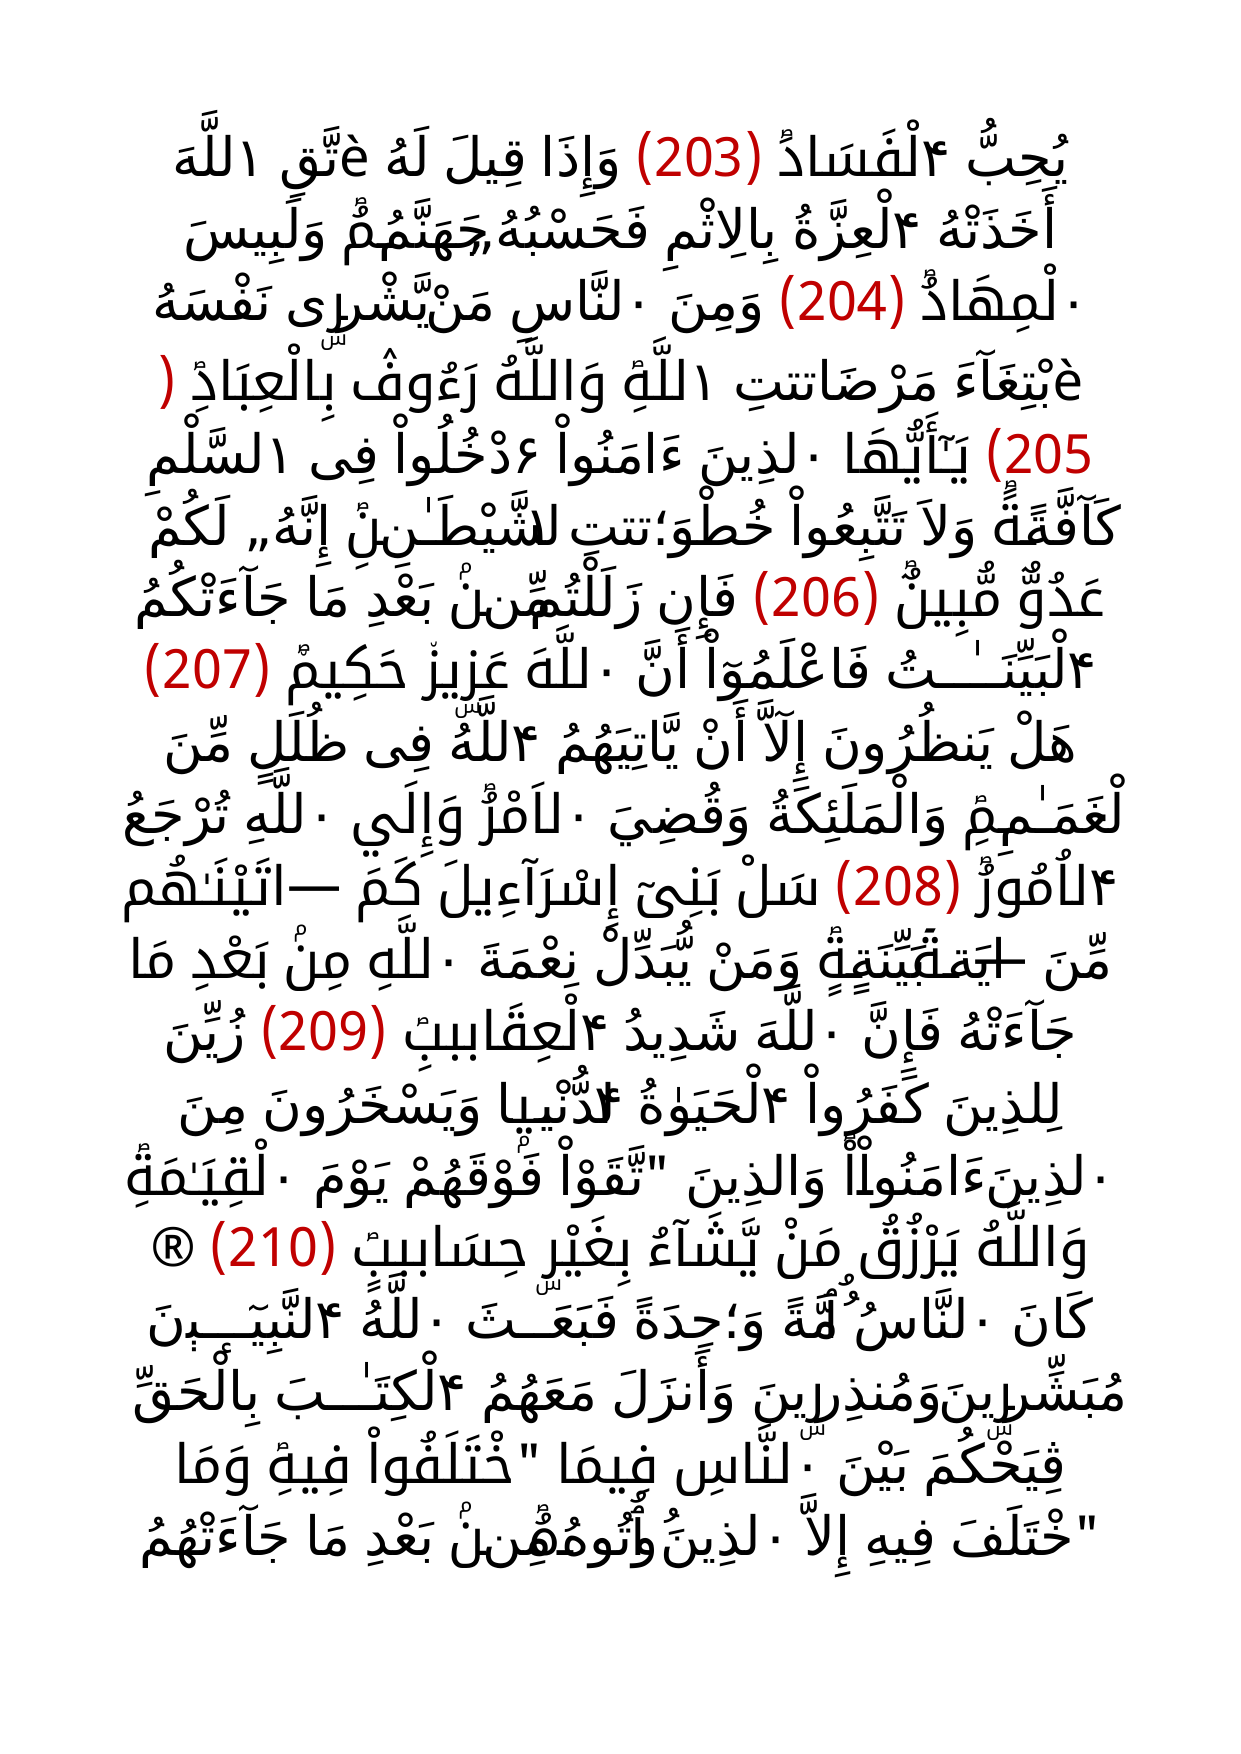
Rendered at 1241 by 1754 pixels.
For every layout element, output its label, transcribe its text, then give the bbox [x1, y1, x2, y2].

text ۰لنَّاسَ ۰ڤسِّحْرَ وَمَآ ٱُنزۣلَ عَلَي ۰لْمَلَكَيْنِ بِبَابِـلَ هَارُوتتتَ وَمَارُوتتتَؐ وَمَا يُعَلِّمَـٰنِ مِنَ اَحَدٖ حَتَّيٰ يَقُولآَ إِنَّمَا نَحْنُ فِتْنَةٌ فَلاَ تَكْفُرْؐ فَيَتَعَلَّمُونَ مِنْهُمَا مَا يُفَرّۣقُونَ بِهِ” بَيْنَ ۰لْمَرْءِ وَزَوْجِهِؐ/ وَمَا هُم بِضَآرّۣينَ بِهِ” مِنَ اَحَدٖ اِلاَّ بِإِذْنِ ۱للَّهِؐ وَيَتَعَلَّمُونَ مَا يَضُرُّهُمْ وَلاَ يَنفَعُهُمْؐ وَلَقَدْ عَلِمُواْ لَمَـنِ ۳شْتَرۭيٰهُ مَا لَهُ„ فِى ۱لاَخِرَةِ مِنْ خَچَقٍؐ وَلَبِيسَ مَا شَرَوْاْ بِهِ“ أَنفُسَهُمْ لَوْ كَانُواْ يَعْلَمُونَؐ (101) وَلَوَ اَنَّهُمُ; ءَامَنُواْ وَاتَّقَوْاْ لَمَثُوبَةٌ مِّنْ عِندِ ۱للَّهِ خَيْرٌ لَّوْ كَانُواْ يَعْلَمُونَؐ (102) يَـٰٓأَيُّهَا ۰لذِينَ ءَامَنُواْ لاَ تَقُولُواْ رَ؛عِنَا وَقُولُواْ ۶نظُرْنَا وَاسْمَعُواْؐ وَلِلْكۭـٰفِرۣينَ عَذَاب٘ اَلِيمٌؐ (103) مَّا يَوَدُّ ۴لذِينَ كَفَرُواْ مِنَ اَهْلِ ۱لْكِتَــٰــبِ وَلاَ ۰لْمُشْرۣكِينَ أَنْ يُّنَزَّلَ عَلَيْكُم مِّنْ خَيْرٍ مِّن رَّبِّكُمْؐ وَاللَّهُ يَخْتَصُّ بِرَحْمَتِهِ” مَنْ يَّشَآءُؐ وَاللَّهُ ذُو ۴لْفَضْلِ ۱لْعَظِيمِؐ (104) ¥ مَا نَنسَخْ مِنَ —ايَةٖ اَوْ نُنسِهَا نَاتتتِ بِخَـيْرٍ مِّنْهَآ أَوْ مِثْلِهَآؐ أَلَمْ تَعْلَمَ اَنَّ ۰للَّهَ عَلَيٰ كُلِّ شَيْءٍ قَدِير٘ؐ (105) اَلَمْ تَعْلَمَ اَنَّ ۰للَّهَ لَهُ„ مُلْكُ ۴لسَّمَـٰوَ؛تتتِ وَالاَرْضِ وَمَا لَكُم مِّن دُونِ ۱للَّهِ مِنْ وَّلِيٍّ وَلاَ نَصِيرٖؐ (106) اَمْ تُرۣيدُونَ أَن تَسْـَٔلُواْ رَسُولَكُمْ كَمَاسُئِلَ مُوسۭيٰ مِن قَبْلُؐ وَمَنْ يَّتَبَدَّلِ ۱لْكُفْرَ بِالِايمَـٰنِ فَقَد ضَّلَّ سَوَآءَ ۰لسَّبِيلِؐ (107) وَدَّ كَثِيرٌ مِّنَ اَهْلِ ۱لْكِتَــٰــبِ لَوْ يَرُدُّونَكُم مِّنۢ بَعْدِ إِيمَــٰنِكُمْ كُفَّاراٗؐ حَسَداً مِّنْ عِندِ أَنفُسِهِم مِّنۢ بَعْدِ مَا تَبَيَّنَ لَهُمُ ۴لْحَقُّؐ فَاعْفُواْ وَاصْفَحُواْ حَتَّيٰ يَاتِيَ ۰للَّهُ بِأَمْرۣهِؐ“ إِنَّ ۰للَّهَ عَلَيٰ كُلِّ شَيْءٍ قَدِيرٌؐ (108) وَأَقِيمُواْ ۴لصَّلَوٰةَ وَءَاتُواْ ۴لزَّكَوٰةَؐ وَمَا تُقَدِّمُواْ لَأِنفُسِكُم مِّنْ خَيْرٍ تَجِدُوهُ عِندَ ۰للَّهِؐ إِنَّ ۰للَّهَ بِمَا تَعْمَلُونَ بَصِيرٌؐ (109) وَقَالُواْ لَنْ يَّدْخُلَ ۰لْجَنَّةَ إِلاَّ مَن كَانَ هُوداٗ اَوْ نَصَـٰرۭيٰؐ تِلْكَ أَمَانِيُّهُمْؐ قُلْ هَاتُواْ بُرْهَــٰنَكُمُ; إِن كُنتُمْ صَـٰدِقِينَؐ (110) بَلۭيٰ مَنَ اَسْلَمَ وَجْهَهُ„ لِلهِ وَهُوَ مُحْسِنٌ فَلَهُ; أَجْرُهُ„ عِندَ رَبِّهِ” وَلاَ خَوْف٘ عَلَيْهِمْ وَلاَ هُمْ يَحْزَنُونَؐ (111) وَقَالَــتِ ۱لْيَهُودُ لَيْسَــتِ ۱لنَّصَـٰرۭيٰ عَلَيٰ شَيْءٍ وَقَالَــتِ ۱لنَّصَـٰرۭيٰ لَيْسَــتِ ۱لْيَهُودُ عَلَيٰ شَيْءٍ وَهُمْ يَتْلُونَ ۰لْكِتَــٰــبَؐ كَذَ؛لِكَ قَالَ ۰لذِينَ لاَ يَعْلَمُونَ مِثْلَ قَوْلِهِمْؐ فَاللَّهُ يَحْكُمُ بَيْنَهُمْ يَوْمَ ۰لْقِيَــٰمَةِ فِيمَا كَانُواْ فِيهِ يَخْتَلِفُونَؐ (112) ® وَمَنَ اَظْلَمُ مِمَّن مَّنَعَ مَسَـٰجِدَ ۰للَّهِ أَنْ يُّذْكَرَ فِيهَا "سْمُهُ„ وَسَعۭيٰ فِى خَرَابِهَآؐ ٱُوْلَئِكَ مَا كَانَ لَهُمُ; أَنْ يَّدْخُلُوهَآ إِلاَّ خَآئِـفِينَؐ لَهُمْ فِى ۱لدُّنْيۭا خِزْيٌؐ وَلَهُمْ فِى ۱لاَخِرَةِ عَذَاب٘ عَظِيمٌؐ (113) وَلِلهِ ۱لْمَشْرۣقُ وَالْمَغْرۣبُؐ فَأَيْنَمَا تُوَلُّواْ فَثَمَّ وَجْهُ ۴للَّهِؐ إِنَّ ۰للَّهَ وَ؛سِع٘ عَلِيمٌؐ (114) وَقَالُواْ ۵تَّخَذَ ۰للَّهُ وَلَداًؐ سُبْحَــٰنَهُؐ„ بَل لَّهُ„ مَا فِى ۱لسَّمَــٰوَ؛تتتِ وَالاَرْضِؐ كُلٌّ لَّهُ„ قَــٰنِتُونَؐ (115) بَدِيعُ ۴لسَّمَــٰوَ؛تتتِ وَالاَرْضِؐ وَإِذَا قَضۭيٰٓ أَمْراً فَإِنَّمَا يَقُولُ لَهُ„ كُنؐ فَيَكُونُؐ (116) وَقَالَ ۰لذِينَ لاَ يَعْلَمُونَ لَوْلاَ يُكَلِّمُنَا ۰للَّهُ أَوْ تَاتِينَآ ءَايَةٌؐ كَذَ؛لِكَ قَالَ ۰لذِينَ مِن قَبْلِهِم مِّثْلَ قَوْلِهِمْؐ تَشَــٰبَهَــتْ قُلُوبُهُمْؐ قَدْ بَـيَّنَّا ۰لاَيَــٰــتِ لِقَوْمٍ يُوقِنُونَؐ (117) إِنَّآ أَرْسَلْنَـٰكَ بِالْحَقِّ بَشِيراً وَنَذِيراًؐ وَلاَ تَسْـَٔلْ عَنَ اَصْحَــٰــبِ ۱لْجَحِيمِؐ (118) وَلَن تَرْضۭيٰ عَنكَ ۰لْيَهُودُ وَلاَ ۰لنَّصَـٰرۭيٰ حَتَّيٰ تَتَّبِعَ مِلَّتَهُمْؐ قُلِ اِنَّ هُدَي ۰للَّهِ هُوَ ۰لْهُدۭيٰؐ وَلَـئِنِ 'تَّبَعْتَ أَهْوَآءَهُم بَعْدَ ۰ﻟ﮲ جَآءَكَ مِنَ ۰لْعِلْمِ مَا لَكَ مِنَ ۰للَّهِ مِنْ وَّلِيٍّ وَلاَ نَصِيرٖؐ (119) ۱لذِينَ ءَاتَيْنَـٰهُمُ ۴لْكِتَــٰــبَ يَتْلُونَهُ„ حَقَّ تِچَوَتِهِ“ ٱُوْلَئِكَ يُومِنُونَ بِهِؐ” وَمَنْ يَّكْفُرْ بِهِ” فَٱُوْلَئِژَ هُمُ ۴لْخَــٰسِرُونَؐ (120) يَـٰبَنِىٓ إِسْرَآءِيلَ ۸ذْكُرُواْ نِعْمَتِيَ ۰لتِىٓ أَنْعَمْــتُ عَلَيْكُمْ وَأَنِّى فَضَّلْتُكُمْ عَلَي ۰لْعَـٰلَمِينَؐ (121) وَاتَّقُواْ يَوْماً لاَّ تَجْزۣى نَفْس٘ عَن نَّفْسٍ شَيْــٔاً وَلاَ يُقْبَلُ مِنْهَا عَدْلٌ وَلاَ تَنفَعُهَا شَفَــٰعَةٌ وَلاَ هُمْ يُنصَرُونَؐ (122) © وَإِذِ 'بْتَلۭيٰٓ إِبْرَ؛هِـيمَ رَبُّهُ„ بِكَلِمَــٰــتٍ فَأَتَمَّهُنَّؐ قَالَ إِنِّى جَاعِلُكَ لِلنَّاسِ إِمَاماًؐ قَالَ وَمِن ذُرّۣيَّتِىؐ قَالَ لاَ يَنَالُ عَهْدِيَ ۰لظَّــٰلِمِينَؐ (123) وَإِذْ جَعَلْنَا ۰لْبَيْــتَ مَثَابَةً لِّلنَّاسِ وَأَمْناً وَاتَّخَذُواْ مِن مَّقَامِ إِبْرَ؛هِيمَ مُصَلّيًؐ وَعَهِدْنَآ إِلَيٰٓ إِبْرَ؛هِيمَ وَإِسْمَـٰعِيلَ أَن طَهِّرَا بَيْتِيَ لِلطَّآئِفِينَ وَالْعَـٰكِفِينَ وَالرُّكَّعِ ۱لسُّجُودِؐ (124) وَإِذْ قَالَ إِبْرَ؛هِيمُ رَبببِّ 'جْعَلْ هَـٰذَا بَلَداٗ —امِناً وَارْزُقَ اَهْلَهُ„ مِنَ ۰لثَّمَرَ؛تِ مَنَ —امَنَ مِنْهُم بِاللَّهِ وَالْيَوْمِ ۱لاَخِرۣؐ قَالَ وَمَن كَفَرَ فَٱُمَتِّعُهُ„ قَلِيلًا ثُمَّ أَضْطَرُّهُ; إِلَيٰ عَذَابببِ ۱لنّۭارۣؐ وَبِيسَ ۰لْمَصِيرُؐ (125) وَإِذْ يَرْفَـعُ إِبْرَ؛هِيمُ ۴لْقَوَاعِدَ مِنَ ۰لْبَيْــتِ وَإِسْمَــٰعِيلُؐ رَبَّنَا تَقَبَّلْ مِنَّآ إِنَّكَ أَنــتَ ۰لسَّمِيعُ ۴لْعَلِيمُؐ (126) رَبَّنَا وَاجْعَلْنَا مُسْلِمَيْنِ لَكَ وَمِن ذُرّۣيَّتِنَآ ٱُمَّةً مُّسْلِمَةً لَّكَؐ وَأَرۣنَا مَنَاسِكَنَاؐ وَتُــبْ عَلَيْنَآؐ إِنَّكَ أَنــتَ ۰لتَّوَّابببُ ۴لرَّحِيمُؐ (127) رَبَّـنَاوَابْعَــثْ فِيهِمْ رَسُولًا مِّنْهُمْ يَتْلُواْ عَلَيْهِمُ; ءَايَـٰتِكَ وَيُعَلِّمُهُمُ ۴لْكِتَــٰــبَ وَالْحِكْمَةَ وَيُزَكِّيهِمُؐ; إِنَّكَ أَنتَ ۰لْعَزۣيزُ ۴لْحَكِيمُؐ (128) وَمَنْ يَّرْغَــبُ عَن مِّلَّةِ إِبْرَ؛هِيمَ إِلاَّ مَن سَفِهَ نَفْسَهُؐ„ وَلَقَدِ 'صْطَفَيْنَـٰهُ فِى ۱لدُّنْيۭاؐ وَإِنَّهُ„ فِى ۱لاَخِرَةِ لَمِنَ ۰ڤصَّـٰڤِحِينَؐ (129) إِذْ قَالَ لَهُ„ رَبُّهُ; أَسْلِمْؐ قَالَ أَسْلَمْــتُ لِرَبِّ ۱لْعَـٰلَمِينَؐ (130) وَأَوْصۭيٰ بِهَآ إِبْرَ؛هِيمُ بَنِيهِؐ وَيَعْقُوبُ يَـٰبَنِيَّ إِنَّ ۰للَّهَ "صْطَفۭيٰ لَكُمُ ۴لدِّينَ فَلاَ تَمُوتُنَّ إِلاَّ وَأَنتُم مُّسْلِمُونَؐ (131) ® أَمْ كُنتُمْ شُهَدَآءَ اۭذْ حَضَرَ يَعْقُوبببَ ۰لْمَوْتتتُ إِذْ قَالَ لِبَنِيهِ مَا تَعْبُدُونَ مِنۢ بَعْدِىؐ قَالُواْ نَعْبُدُإِچَهَكَ وَإِچَهَ ءَابَآئِكَ إِبْرَ؛هِيمَ وَإِسْمَـٰعِيلَ وَإِسْحَـٰقَ إِچَهاً وَ؛حِداً وَنَحْنُ لَهُ„ مُسْلِمُونَؐ (132) تِلْكَ ٱُمَّةٌ قَدْ خَلَــتْؐ لَهَا مَا كَسَبَــتْؐ وَلَكُم مَّا كَسَبْتُمْؐ وَلاَ تُسْـَٔلُونَ عَمَّا كَانُواْ يَعْمَلُونَؐ (133) وَقَالُواْ كُونُواْ هُوداٗ اَوْ نَصَـٰرۭيٰ تَهْتَدُواْؐ قُلْ بَلْ مِلَّةَ إِبْرَ؛هِيمَ حَنِيفاًؐ وَمَا كَانَ مِنَ ۰لْمُشْرۣكِينَؐ (134) قُولُوٓاْ ءَامَنَّا بِاللَّهِ وَمَآ ٱُنزۣلَ إِلَيْنَاوَمَآ ٱُنزۣلَ إِلَيٰٓ إِبْرَ؛هِيمَ وَإِسْمَـٰعِيلَ وَإِسْحَـٰقَ وَيَعْقُوبَ وَالاَسْبَاطِ وَمَآٱُوتِيَ مُوسۭيٰ وَعِيسۭيٰ وَمَآ ٱُوتِيَ ۰لنَّبِيٓــُٔونَ مِن رَّبِّهِمْ لاَ نُفَرّۣقُ بَيْنَ أَحَدٍ مِّنْهُمْ وَنَحْنُ لَهُ„ مُسْلِمُونَؐ (135) فَإِنَ —امَنُواْ بِمِثْلِ مَآ ءَامَنتُم بِهِ” فَقَدِ 'هْتَدَواْؐ وَّإِن تَوَلَّوْاْ فَإِنَّمَا هُمْ فِى شِقَاقٍؐ فَسَيَكْفِيكَهُمُ ۴للَّهُؐ وَهُوَ ۰لسَّمِيعُ ۴لْعَلِيمُؐ (136) صِبْغَةَ ۰للَّهِؐ وَمَنَ اَحْسَنُ مِنَ ۰للَّهِ صِبْغَةًؐ وَنَحْنُ لَهُ„ عَـٰبِدُونَؐ (137) قُلَ اَتُحَآجُّونَنَا فِى ۱للَّهِ وَهُوَ رَبُّنَا وَرَبُّكُمْ وَلَنَآ أَعْمَــٰلُنَا وَلَكُمُ; أَعْمَــٰلُكُمْؐ وَنَحْنُ لَهُ„ مُخْلِصُونَؐ (138) أَمْ يَقُولُونَ إِنَّ إِبْرَ؛هِيمَ وَإِسْمَـٰعِيلَ وَإِسْحَـٰقَ وَيَعْقُوبببَ وَالاَسْبَاطَ كَانُواْ هُوداٗ اَوْ نَصَـٰرۭيٰؐ قُلَ —آنتُمُ; أَعْلَمُ أَمِ ۱للَّهُؐ وَمَنَ اَظْلَمُ مِمَّن كَتَمَ شَهَـٰدَةٗ عِندَهُ„ مِنَ ۰للَّهِؐ وَمَا ۰للَّهُ بِغَـٰفِلٖ عَمَّا تَعْمَلُونَؐ (139) تِلْكَ ٱُمَّةٌ قَدْ خَلَــتْؐ لَهَا مَا كَسَبَــتْؐ وَلَكُم مَّا كَسَبْتُمْؐ وَلاَ تُسْـَٔلُونَ عَمَّا كَانُواْ يَعْمَلُونَؐ (140) ¤ سَيَقُولُ ۴لسُّفَهَآءُ مِنَ ۰لنَّاسِ مَا وَلّۭيٰهُمْ عَن قِـبْلَتِهِمُ ۴لتِى كَانُواْ عَلَيْهَاؐ قُل لِّلهِ ۱لْمَشْرۣقُ وَالْمَغْرۣبببُؐ يَهْدِى مَنْ يَّشَآءُ ﹹلَيٰ صِرَ؛طٍ مُّسْتَقِيمٍؐ (141) وَكَذَ؛لِژَ جَعَلْنَــٰكُمُ; ٱُمَّةً وَسَطاًؐ لِّتَكُونُواْ شُهَدَآءَ عَلَي ۰لنَّاسِ وَيَكُونَ ۰لرَّسُولُ عَلَيْكُمْ شَهِيداًؐ وَمَا جَعَلْنَا ۰لْقِبْلَةَ ۰لتِى كُنــتَ عَلَيْهَآ إِلاَّ لِنَعْلَمَ مَنْ يَّتَّبِعُ ۴لرَّسُولَ مِمَّنْ يَّنقَلِــبُ عَلَيٰ عَقِبَيْهِؐ وَإِن كَانَــتْ لَكَبِيرَةٗ اِلاَّ عَلَي ۰لذِينَ هَدَي ۰للَّهُؐ وَمَا كَانَ ۰للَّهُ لِيُضِيعَ إِيمَــٰنَكُمُؐ; إِنَّ ۰للَّهَ بِالنَّاسِ لَرَءُوفٌ رَّحِيمٌؐ (142) قَدْ نَرۭيٰ تَقَلُّـــبَ وَجْهِكَ فِى ۱لسَّمَآءِ فَلَنُوَلِّيَنَّكَ قِبْلَةً تَرْضۭيٰهَاؐ فَوَلِّ وَجْهَژَ شَطْرَ ۰لْمَسْجِدِ ۱لْحَرَامِؐ وَحَيْــثُ مَا كُنتُمْ فَوَلُّواْ وُجُوهَكُمْ شَطْرَهُؐ„ وَإِنَّ ۰لذِينَ ٱُوتُواْ ۴لْكِتَــٰــبَ لَيَعْلَمُونَ أَنَّهُ ۴لْحَقُّ مِن رَّبِّهِمْؐ وَمَا ۰للَّهُ بِغَـٰفِلٖ عَمَّا يَعْمَلُونَؐ (143) وَلَـئِنَ اَتَيْــتَ ۰لذِينَ ٱُوتُواْ ۴لْكِتَـــٰــبَ بِكُلِّ ءَايَةٍ مَّا تَبِعُواْ قِبْلَتَكَؐ وَمَآ أَنــتَ بِتَابِعٍ قِبْلَتَهُمْؐ وَمَا بَعْضُهُم بِتَابِعٍ قِبْلَةَ بَعْضٍؐ وَلَـئِنِ 'تَّبَعْتَ أَهْوَآءَهُم مِّنۢ بَعْدِ مَا جَآءَكَ مِنَ ۰لْعِلْمِ إِنَّژَ إِذاً لَّمِنَ ۰لظَّـٰلِمِينَؐ (144) ۰لذِينَ ءَاتَيْنَـٰهُمُ ۴لْكِتَـٰــبَ يَعْرۣفُونَهُ„ كَمَا يَعْرۣفُونَ أَبْنَآءَهُمْؐ وَإِنَّ فَرۣيقاً مِّنْهُمْ لَيَكْتُمُونَ ۰لْحَقَّ وَهُمْ يَعْلَمُونَؐ (145) ۰لْحَقُّ مِن رَّبِّكَؐ فَلاَ تَكُونَنَّ مِنَ ۰لْمُمْتَرۣينَؐ (146) ® وَلِكُلٍّ وۣجْهَة٘ هُوَ مُوَلِّيهَا فَاسْتَبِقُواْ ۴لْخَيْرَ؛تِؐ أَيْنَ مَا تَكُونُواْ يَاتتتِ بِكُمُ ۴للَّهُ جَمِيعاٗؐ اِنَّ ۰للَّهَ عَلَيٰ كُلِّ شَيْءٍ قَدِيرٌؐ (147) وَمِنْ حَيْــثُ خَرَجْــتَ فَوَلِّ وَجْهَكَ شَطْرَ ۰لْمَسْجِدِ ۱لْحَرَامِؐ وَإِنَّهُ„ لَلْحَقُّ مِن رَّبِّكَؐ وَمَا ۰للَّهُ بِغَــٰفِلٖ عَمَّا تَعْمَلُونَؐ (148) وَمِنْ حَيْــثُ خَرَجْتَ فَوَلِّ وَجْهَكَ شَطْرَ ۰لْمَسْجِدِ ۱لْحَرَامِؐ وَحَيْــثُ مَا كُنتُمْ فَوَلُّواْ وُجُوهَكُمْ شَطْرَهُ„ لِيَ۬لاَّ يَكُونَ لِلنَّاسِ عَلَيْكُمْ حُجَّة٘ اِلاَّ ۰لذِينَ ظَلَمُواْ مِنْهُمْ فَلاَ تَخْشَوْهُمْ وَاخْشَوْنِىؐ وَلُءِتِمَّ نِعْمَتِى عَلَيْكُمْ وَلَعَلَّكُمْ تَهْتَدُونَؐ (149) كَمَآ أَرْسَلْنَا فِيكُمْ رَسُولًا مِّنكُمْ يَتْلُواْ عَلَيْكُمُ; ءَايَـٰتِنَا وَيُزَكِّيكُمْ وَيُعَلِّمُكُمُ ۴لْكِتَــٰــبَ وَالْحِكْمَةَ وَيُعَلِّمُكُم مَّا لَمْ تَكُونُواْ تَعْلَمُونَ (150) فَاذْكُرُونِىٓ أَذْكُرْكُمْ وَاشْكُرُواْ لِى وَلاَ تَكْفُرُونِؐ (151) يَـٰٓأَيُّهَا ۰لذِينَ ءَامَنُواْ èسْتَعِينُواْ بِالصَّبْرۣ وَالصَّلَوٰةِؐ إِنَّ ۰للَّهَ مَعَ ۰لصَّـٰبِـرۣينَؐ (152) وَلاَ تَقُولُواْ لِمَنْ يُّقْتَلُ فِى سَبِيلِ ۱للَّهِ أَمْوَ؛تٛؐ بَـلَ اَحْيَآءٌؐ وَچَكِن لاَّ تَشْعُرُونَؐ (153) وَلَنَبْلُوَنَّكُم بِشَىْءٍ مِّنَ ۰لْخَوْفِ وَالْجُوعِ وَنَقْصٍ مِّنَ ۰لاَمْوَ؛لِ وَالاَنفُسِ وَالثَّمَرَ؛تتتِؐ وَبَشِّرۣ ۱لصَّـٰبِرۣينَ (154) ۰لذِينَ إِذَآ أَصَـٰبَتْهُم مُّصِيبَةٌ قَالُوٓاْ إِنَّا لِلهِ وَإِنَّآ إِلَيْهِ رَ؛جِعُونَؐ (155) ٱُوْلَئِكَ عَلَيْهِمْ صَلَوَ؛تٌ مِّن رَّبِّهِمْ وَرَحْمَةٌؐ وَٱُوْلَئِكَ هُمُ ۴لْمُهْتَدُونَؐ (156) © إِنَّ ۰لصَّفَا وَالْمَرْوَةَ مِن شَعَــٰٓئِـرۣ ۱للَّهِؐ فَمَنْ حَجَّ ۰لْبَيْــتَ أَوۣ 'عْتَمَرَ فَلاَ جُنَاحَ عَلَيْهِ أَنْ يَّطَّوَّفَ بِهِمَاؐ وَمَن تَطَوَّعَ خَيْراً فَإِنَّ ۰للَّهَ شَاكِر٘ عَلِيم٘ؐ (157) اِنَّ ۰لذِينَ يَكْتُمُونَ مَآ أَنزَلْنَا مِنَ ۰لْبَيِّنَـٰــتِ وَالْهُدۭيٰ مِنۢ بَعْدِ مَا بَيَّنَّــٰهُ لِلنَّاسِ فِى ۱لْكِتَــٰــبِ ٱُوْلَئِژَ يَلْعَنُهُمُ ۴للَّهُ وَيَلْعَنُهُمُ ۴لچَّعِنُونَ (158) إِلاَّ ۰لذِينَ تَابُواْ وَأَصْلَحُواْ وَبَيَّنُواْ فَٱُوْلَئِكَ أَتُوبببُ عَلَيْهِمْ وَأَنَا ۰لتَّوَّابببُ ۴لرَّحِيمُؐ (159) إِنَّ ۰لذِينَ كَفَرُواْ وَمَاتُواْ وَهُمْ كُفَّار٘ ۷وْلَئِكَ عَلَيْهِمْ لَعْنَةُ ۴للَّهِ وَالْمَلَئِكَةِ وَالنَّاسِ أَجْمَعِينَ (160) خَـٰلِدِينَ فِيهَاؐ لاَ يُخَفَّفُ عَنْهُمُ ۴لْعَذَابببُ وَلاَ هُمْ يُنظَرُونَؐ (161) وَإِچَهُكُمُ; إِچَهٌ وَ؛حِدٌؐ لٓاَّ إِچَهَ إِلاَّ هُوَؐ ۰لرَّحْمَـٰنُ ۴لرَّحِيمُؐ (162) إِنَّ فِى خَلْقِ ۱لسَّمَـٰوَ؛تتتِ وَالاَرْضِ وَاخْتِچَــفِ ۱ليْلِ وَالنَّهۭارۣ وَالْفُلْكِ ۱لتِى تَجْرۣى فِى ۱ڤْبَحْرۣ بِمَا يَنفَعُ ۴لنَّاسَ وَمَآ أَنزَلَ ۰للَّهُ مِنَ ۰لسَّمَآءِ مِن مَّآءٍ فَأَحْيۭا بِهِ ۱لاَرْضَ بَعْدَ مَوْتِهَا وَبَــثَّ فِيهَا مِن كُلِّ دَآبَّةٍ وَتَصْرۣيفِ ۱لرّۣيَـٰحِ وَالسَّحَابببِ ۱لْمُسَخَّرۣ بَيْنَ ۰لسَّمَآءِ وَالاَرْضِ ﺀَلاَيَـٰــتٍ لِّقَوْمٍ يَعْقِلُونَؐ (163) وَمِنَ ۰لنَّاسِ مَنْ يَّتَّخِذُ مِن دُونِ ۱للَّهِ أَندَاداً يُحِبُّونَهُمْ كَحُبِّ ۱للَّهِؐ وَالذِينَ ءَامَنُوٓاْ أَشَدُّ حُبّاً لِّلهِؐ وَلَوْ تَرَي ۰لذِينَ ظَلَمُوٓاْ إِذْ يَرَوْنَ ۰لْعَذَابببَ أَنَّ ۰لْقُوَّةَ لِلهِ جَمِيعاً وَأَنَّ ۰للَّهَ شَدِيدُ ۴لْعَذَابببِؐ (164) ® إِذْ تَبَرَّأَ ۰لذِينَ ۸تُّبِعُواْ مِنَ ۰لذِينَ "تَّبَعُواْ وَرَأَوُاْ ۴لْعَذَابببَ وَتَقَطَّعَــتْ بِهِمُ ۴لاَسْبَــٰــبُؐ (165) وَقَالَ ۰لذِينَ "تَّبَعُواْ لَوَ اَنَّ لَنَا كَرَّةً فَنَتَبَرَّأَ مِنْهُمْ كَمَا تَبَرَّءُواْ مِنَّاؐ كَذَ؛لِكَ يُرۣيهِمُ ۴للَّهُ أَعْمَــٰلَهُمْ حَسَرَ؛تتتٖ عَلَيْهِمْؐ وَمَا هُم بِخَـٰرۣجِينَ مِنَ ۰لنّۭارۣؐ (166) يَـٰٓأَيُّهَا ۰لنَّاسُ كُلُواْ مِمَّا فِى ۱لاَرْضِ حَچَلًا طَيِّباًؐ وَلاَ تَتَّبِعُواْ خُطْوَ؛تِ ۱لشَّيْطَـٰنِؐ إِنَّهُ„ لَكُمْ عَدُوٌّ مُّبِين٘ؐ (167) اِنَّمَا يَامُرُكُم بِالسُّوٓءِ وَاڤْفَحْشَآءِ وَأَن تَقُولُواْ عَلَي ۰للَّهِ مَا لاَ تَعْلَمُونَؐ (168) وَإِذَا قِيلَ لَهُمُ èتَّبِعُواْ مَآ أَنزَلَ ۰للَّهُ قَالُواْ بَلْ نَتَّبِعُ مَآ أَلْفَيْنَا عَلَيْهِ ءَابَآءَنَآؐ أَوَلَوْ كَانَ ءَابَآؤُهُمْ لاَ يَعْقِلُونَ شَيْــٔـاً وَلاَ يَهْتَدُونَؐ (169) وَمَثَلُ ۴لذِينَ كَفَرُواْ كَمَثَلِ ۱ﻟ﮲ يَنْعِقُ بِمَا لاَ يَسْمَعُ إِلاَّ دُعَآءً وَنِدَآءًؐ صُمّٛ بُكْم٘ عُمْـيٌ فَهُمْ لاَ يَعْقِلُونَؐ (170) يَـٰٓأَيُّهَا ۰لذِينَ ءَامَنُواْ كُلُواْ مِن طَيِّبَـٰــتِ مَا رَزَقْنَـٰكُمْ وَاشْكُرُواْ لِلهِ إِن كُنتُمُ; إِيَّاهُ تَعْبُدُونَؐ (171) إِنَّمَا حَرَّمَ عَلَيْكُمُ ۴لْمَيْتَةَ وَالدَّمَ وَلَحْمَ ۰لْخِنزۣيـرۣ وَمَآ ٱُهِلَّ بِهِ” لِغَيْرۣ ۱للَّهِؐ فَمَنُ ۶ضْطُرَّ غَيْرَ بَاغٍ وَلاَ عَادٍ فَلآَ إِثْمَ عَلَيْهِؐ إِنَّ ۰للَّهَ غَفُورٌ رَّحِيم٘ؐ (172) اِنَّ ۰لذِينَ يَكْتُمُونَ مَآ أَنزَلَ ۰للَّهُ مِنَ ۰لْكِتَـٰــبِ وَيَشْتَرُونَ بِهِ” ثَمَناً قَلِيلٗا ۷وْلَئِكَ مَا يَاكُلُونَ فِى بُطُونِهِمُ; إِلاَّ ۰لنَّارَ وَلاَ يُكَلِّمُهُمُ ۴للَّهُ يَوْمَ ۰لْقِيَـٰمَةِ وَلاَ يُزَكِّيهِمْؐ وَلَهُمْ عَذَاب٘ اَلِيم٘ؐ (173) ۷وْلَئِژَ ۰لذِينَ "شْتَرَوُاْ ۴لضَّچَلَةَ بِالْهُدۭيٰ وَالْعَذَابببَ بِالْمَغْفِرَةِ فَمَآ أَصْبَرَهُمْ عَلَي ۰لنّۭارۣؐ (174) ذَ؛لِكَ بِأَنننَّ ۰للَّهَ نَزَّلَ ۰لْكِتَـٰــبَ بِالْحَقﱢّؐ وَإِنَّ ۰لذِينَ "خْتَلَفُواْ فِى ۱لْكِتَـٰــبِ لَفِى شِقَاقٙ بَعِيدٍؐ (175) ¥ لَّيْسَ ۰لْبِرُّ أَن تُوَلُّواْ وُجُوهَكُمْ قِبَلَ ۰لْمَشْرۣقِ وَالْمَغْرۣبببِؐ وَچَكِنِ ۱لْبِرُّ مَنَ —امَنَ بِاللَّهِ وَالْيَوْمِ ۱لاَخِرۣ وَالْمَلَئِكَةِ وَالْكِتَــٰــبِ وَالنَّبِيٓــٕـﯧنَ وَءَاتَي ۰لْمَالَ عَلَيٰ حُبِّهِ” ذَوۣى ۱لْقُرْبۭيٰ وَالْيَتَـٰمۭيٰ وَالْمَسَـٰكِينَ وَابْنَ ۰لسَّبِيلِ وَالسَّآئِـلِينَ وَفِى ۱لرّۣقَابببِ وَأَقَامَ ۰لصَّلَوٰةَ وَءَاتَي ۰لزَّكَوٰةَؐ وَالْمُوفُونَ بِعَهْدِهِمُ; إِذَا عَـٰهَدُواْؐ وَالصَّـٰبِرۣينَ فِى ۱لْبَأْسَآءِ وَالضَّرَّآءِ وَحِيــنَ ۰لْبَأْسِؐ ٱُوْلَئِكَ ۰لذِيــنَ صَدَقُواْؐ وَٱُوْلَئِكَ هُمُ ۴لْمُتَّقُونَؐ (176) يَـٰٓأَيُّهَا ۰لذِينَ ءَامَنُواْ كُتِبَ عَلَيْكُمُ ۴لْقِصَاصُ فِى ۱لْقَتْلَيؐ ۰لْحُرُّ بِالْحُرّۣ وَالْعَبْدُ بِالْعَبْدِ وَالاُنثۭيٰ بِالاُنثۭيٰؐ فَمَــنْ عُفِيَ لَهُ„ مِنَ اَخِيهِ شَىْءٌ فَاتِّبَاعٛ بِالْمَعْرُوفِ وَأَدَآء٘ اِلَيْهِ بِإِحْسَـٰنٍؐ ذَ؛لِكَ تَخْفِيفٌ مِّن رَّبِّكُمْ وَرَحْمَةٌؐ فَمَنِ 'عْتَدۭيٰ بَعْدَ ذَ؛لِژَ فَلَهُ„ عَذَاببب٘ اَلِيمٌؐ (177) وَلَكُمْ فِى ۱لْقِصَاصِ حَيَوٰةٌ يَـٰٓٱُوْلِى ۱لاَلْبَــٰــبِ لَعَلَّكُمْ تَتَّقُونَؐ (178) كُتِــبَ عَلَيْكُمُ; إِذَا حَضَرَ أَحَدَكُمُ ۴لْمَوْتتتُ إِن تَرَكَ خَيْراٗؐ ۱لْوَصِيَّةُ لِلْوَ؛لِدَيْنِ وَ الاَقْرَبِينَ بِالْمَعْرُوفِؐ حَقّاٗ عَلَي ۰لْمُتَّقِينَؐ (179) فَمَنۢ بَدَّلَهُ„ بَعْدَ مَا سَمِعَهُ„ فَإِنَّمَآ إِثْمُهُ„ عَلَي ۰لذِينَ يُبَدِّلُونَهُؐ; إِنَّ ۰للَّهَ سَمِيع٘ عَلِيمٌؐ (180) فَمَنْ خَافَ مِن مُّوصٍ جَنَفاٗ اَوۣ اِثْماً فَأَصْلَحَ بَيْنَهُمْ فَلآَ إِثْمَ عَلَيْهِؐ إِنَّ ۰للَّهَ غَفُورٌ رَّحِيمٌؐ (181) يَـٰٓأَيُّهَا ۰لذِينَ ءَامَنُواْ كُتِــبَ عَلَيْكُمُ ۴لصِّيَامُ كَمَا كُتِــبَ عَلَي ۰لذِينَ مِن قَبْلِكُمْ لَعَلَّكُمْ تَتَّقُونَ (182) أَيَّاماً مَّعْدُودَ؛تٍؐ فَمَــن كَانَ مِنكُم مَّرۣيضاٗ اَوْ عَلَيٰ سَفَرٍ فَعِدَّةٌ مِّنَ اَيَّامٖ ۷خَرَؐ وَعَلَي ۰لذِينَ يُطِيقُونَهُ„ فِدْيَةُ طَعَامِ مَسَـٰكِينَؐ فَمَن تَطَوَّعَ خَيْراً فَهُوَ خَيْرٌ لَّهُؐ„ وَأَن تَصُومُواْ خَيْرٌ لَّكُمُ; إِن كُنتُمْ تَعْلَمُونَؐ (183) ® شَهْرُ رَمَضَانَ ۰ﻟـذِىٓ ٱُنزۣلَ فِيهِ ۱لْقُرْءَانُ هُديً لِّلنَّاسِ وَبَيِّنَــٰــتٍ مِّنَ ۰لْهُدۭيٰ وَالْفُرْقَانِؐ فَمَن شَهِدَ مِنكُمُ ۴لشَّهْرَ فَلْيَصُمْهُؐ وَمَن كَانَ مَرۣيضاٗ اَوْ عَلَيٰ سَفَرٍ فَعِدَّةٌ مِّنَ اَيَّامٖ ۷خَرَؐ يُرۣيدُ ۴للَّهُ بِكُمُ ۴لْيُسْرَ وَلاَ يُرۣيدُ بِـكُمُ ۴لْعُسْرَؐ وَلِتُكْمِلُواْ ۴لْعِدَّةَ وَلِتُكَـبِّـرُواْ ۴للَّهَ عَلَيٰ مَـــا هَدۭيٰكُمْ وَلَعَلَّكُمْ تَشْكُرُونَؐ (184) وَإِذَا سَأَلَكَ عِبَادِى عَنِّى فَإِنِّى قَرۣيب٘ؐ ۷جِيــبُ دَعْوَةَ ۰لدَّاعِ“ إِذَا دَعَانِؐ” فَلْيَسْتَجِيبُواْ لِى وَلْيُومِنُواْ بِيَ لَعَلَّهُمْ يَرْشُدُونَؐ (185) ٱُحِلَّ لَكُمْ لَيْلَةَ ۰لصِّيَامِ ۱لرَّفَــثُ إِلَيٰ نِسَآئِكُمْؐ هُنَّ لِـبَاسٌ لَّكُمْ وَأَنتُمْ لِبَاسٌ لَّهُنَّؐ عَلِمَ ۰للَّهُ أَنَّكُمْ كُنتُمْ تَخْتَانُونَ أَنفُسَكُمْ فَتَابببَ عَلَيْكُمْ وَعَفَا عَنكُمْؐ فَاچَنَ بَـٰشِرُوهُنَّؐ وَابْتَغُواْ مَا كَتَبَ ۰للَّهُ لَكُمْؐ وَكُلُواْ وَاشْرَبُواْ حَتَّيٰ يَتَبَيَّنَ لَكُمُ ۴لْخَيْطُ ۴لاَبْيَضُ مِنَ ۰لْخَيْطِ ۱لاَسْوَدِ مِنَ ۰لْفَجْـرۣؐ ثُمَّ أَتِمُّواْ ۴لصِّيَامَ إِلَي ۰ليْلِؐ وَلاَ تُبَــٰشِرُوهُنَّ وَأَنتُمْ عَــٰكِفُونَ فِى ۱لْمَسَـٰجِدِؐ تِلْكَ حُدُودُ ۴للَّهِؐ فَلاَ تَقْرَبُوهَاؐ كَذَ؛لِكَ يُبَيِّنُ ۴للَّهُ ءَايَـٰتِهِ” لِلنَّاسِ لَعَلَّهُمْ يَتَّقُونَؐ (186) وَلاَ تَاكُلُوٓاْ أَمْوَ؛لَكُم بَيْنَكُم بِالْبَــٰطِلِ وَتُدْلُواْ بِهَآ إِلَي ۰لْحُكَّامِ لِتَاكُلُواْ فَرۣيقاً مِّنَ اَمْوَلِ۱لنَّاسِ بِالِاثْمِ وَأَنتُمْ تَعْلَمُونَؐ (187) © يَسْـَٔلُونَكَ عَنِ ۱لاَهِلَّةِؐ قُلْ هِيَ مَوَ؛قِيــتُ لِلنَّاسِ وَالْحَجﱢّؐ وَلَيْسَ ۰لْـبِرُّ بِأَن تَاتُواْ ۴لْبُيُوتتتَ مِن ظُهُورۣهَاؐ وَچَكِنِ ۱لْبِرُّ مَنِ 'تَّقۭيٰؐ وَاتُواْ ۴لْبُيُوتتتَ مِنَ اَبْوَ؛بِهَاؐ وَاتَّقُواْ ۴للَّهَ لَعَلَّكُمْ تُفْلِحُونَؐ (188) وَقَـٰتِلُواْ فِى سَبِيلِ ۱للَّهِ ۱لذِينَ يُقَــٰتِلُونَكُمْ وَلاَ تَعْتَدُوٓاْؐ إِنَّ ۰للَّهَ لاَ يُحِــبُّ ۴لْمُعْتَدِينَؐ (189) وَاقْتُلُوهُمْ حَيْــثُ ثَقِفْتُمُوهُمْ وَأَخْرۣجُوهُم مِّنْ حَيْــثُ أَخْرَجُوكُمْؐ وَالْفِتْنَةُ أَشَدُّ مِنَ ۰لْقَتْلِؐ وَلاَ تُقَــٰتِلُوهُمْ عِندَ ۰لْمَسْجِدِ ۱لْحَرَامِ حَتَّيٰ يُقَـٰتِلُوكُمْ فِيهِؐ فَإِن قَـٰتَلُوكُمْ فَاقْتُلُوهُمْؐ كَذَ؛لِژَ جَزَآءُ ۴لْكۭـٰفِرۣينَؐ (190) فَإِنِ 'نتَهَوْاْ فَإِنَّ ۰للَّهَ غَفُورٌ رَّحِيمٌؐ (191) وَقَـٰتِلُوهُمْ حَتَّــيٰ لاَ تَكُونَ فِتْنَةٌ وَيَكُونَ ۰لدِّينُ لِلهِؐ فَإِنِ 'نتَهَوْاْ فَلاَ عُدْوَ؛نَ إِلاَّ عَلَي ۰لظَّـٰلِمِينَؐ (192) ۰لشَّهْرُ ۴لْحَرَامُ بِالشَّهْرۣ ۱لْحَرَامِ وَالْحُرُمَــٰــتُ قِصَاصٌؐ فَمَنِ 'عْتَدۭيٰ عَلَيْكُمْ فَاعْتَدُواْ عَلَيْهِ بِمِثْلِ مَا "عْتَدۭيٰ عَلَيْكُمْؐ وَاتَّقُواْ ۴للَّهَ وَاعْلَمُوٓاْ أَنَّ ۰للَّهَ مَعَ ۰لْمُتَّقِينَؐ (193) وَأَنفِقُواْ فِى سَبِيلِ ۱للَّهِ وَلاَ تُلْقُواْ بِأَيْدِيكُمُ; إِلَي ۰لتَّهْلُكَةِ وَأَحْسِنُوٓاْؐ إِنَّ ۰للَّهَ يُحِــبُّ ۴ڤْمُحْسِنِينَؐ (194) وَأَتِمُّواْ ۴لْحَجَّ وَالْعُمْرَةَ لِلهِؐ فَإِنُ۷حْصِرْتُمْ فَمَا "سْتَيْسَرَ مِنَ ۰لْهَدْيِؐ وَلاَ تَحْلِقُواْ رُءُوسَكُمْ حَتَّيٰ يَبْلُغَ ۰لْهَدْيُ مَحِلَّهُؐ„ فَمَن كَانَ مِنكُم مَّرۣيضاٗ اَوْ بِهِ“ أَذيً مِّن رَّأْسِهِ” فَفِدْيَةٌ مِّن صِيَامٖ اَوْ صَدَﻗَﺔٖ اَوْ نُسُكٍؐ فَإِذَآ أَمِنتُمْ فَمَن تَمَتَّعَ بِالْعُمْرَةِ إِلَي ۰لْحَجِّ فَمَا "سْتَيْسَرَ مِنَ ۰لْهَدْيِؐ ® فَمَن لَّمْ يَجِدْ فَصِيَامُ ثَـچَثَةِ أَيَّامٍ فِى ۱لْحَجِّ وَسَبْعَةٖ اِذَا رَجَعْتُمْ تِلْكَ عَشَرَةٌ كَامِلَةٌؐ ذَ؛لِكَ لِمَن لَّمْ يَكُنَ اَهْلُهُ„ حَاضِرۣى ۱لْمَسْجِدِ ۱لْحَرَامِؐ وَاتَّقُواْ ۴للَّهَ وَاعْلَمُوٓاْ أَنَّ ۰للَّهَ شَدِيدُ ۴لْعِقَابببِؐ (195) ۱لْحَجُّ أَشْهُرٌ مَّعْلُومَــٰــتٌؐ فَمَن فَرَضَ فِيهِنَّ ۰لْحَجَّ فَلاَ رَفَـثَ وَلاَ فُسُوقَ وَلاَ جِدَالَ فِى ۱لْحَجﱢّؐ وَمَا تَفْعَلُواْ مِنْ خَيْرٍ يَعْلَمْهُ ۴للَّهُؐ وَتَزَوَّدُواْؐ فَإِنَّ خَيْرَ ۰لزَّادِ ۱لتَّقْوۭيٰؐ وَاتَّقُونِ يَـٰٓٱُوْلِى ۱لاَلْبَـٰـــبِؐ (196) لَيْسَ عَلَيْكُمْ جُنَاح٘ اَن تَـبْتَغُواْ فَضْلًا مِّن رَّبِّكُمْؐ فَإِذَآ أَفَضْتُم مِّنْ عَرَفَــٰــتٍ فَاذْكُرُواْ ۴للَّهَ عِندَ ۰لْمَشْعَرۣ ۱لْحَرَامِؐ وَاذْكُرُوهُ كَمَا هَدۭيٰكُمْ وَإِن كُنتُم مِّن قَبْلِهِ” لَمِنَ ۰لضَّآلِّينَؐ (197) ثُمَّ أَفِيضُواْ مِنْ حَيْــثُ أَفَاضَ ۰لنَّاسُؐ وَاسْتَغْفِرُواْ ۴للَّهَؐ إِنَّ ۰للَّهَ غَفُورٌ رَّحِيمٌؐ (198) فَإِذَا قَضَيْتُم مَّنَـٰسِكَكُمْ فَاذْكُرُواْ ۴للَّهَ كَذِكْرۣكُمُ; ءَابَآءَكُمُ; أَوَ اَشَدَّ ذِكْراًؐ فَمِنَ ۰لنَّاسِ مَنْ يَّقُولُ رَبَّنَآ ءَاتِنَا فِى ۱لدُّنْيۭا وَمَا لَهُ„ فِى ۱لاَخِرَةِ مِنْ خَچَقٍؐ وَمِنْهُم مَّنْ يَّقُولُ رَبَّنَآ ءَاتِنَا فِى ۱لدُّنْيۭا حَسَنَةً وَفِى ۱لاَخِرَةِ حَسَنَةً وَقِنَا عَذَابَ ۰لنّۭارۣؐ (199) ٱُوْلَئِژَ لَهُمْ نَصِيــبٌ مِّمَّا كَسَبُواْؐ وَاللَّهُ سَرۣيعُ ۴لْحِسَابِؐ (200) ¤ وَاذْكُرُواْ ۴للَّهَ فِىٓ أَيَّامٍ مَّعْدُودَ؛تتتٍؐ فَمَن تَعَجَّلَ فِى يَوْمَيْنِ فَلآَ إِثْمَ عَلَيْهِؐ وَمَن تَأَخَّرَ فَلآَ إِثْمَ عَلَيْهِ لِمَنِ 'تَّقۭيٰؐ وَاتَّقُواْ ۴للَّهَ وَاعْلَمُوٓاْ أَنَّكُمُ; إِلَيْهِ تُحْشَرُونَؐ (201) وَمِنَ ۰لنَّاسِ مَنْ يُّعْجِبُژَ قَوْلُهُ„ فِى ۱لْحَيَوٰةِ ۱لدُّنْيۭا وَيُشْهِدُ ۴للَّهَ عَلَيٰ مَا فِى قَلْبِهِ” وَهُوَ أَلَدُّ ۴لْخِصَامِؐ (202) وَإِذَا تَوَلّۭيٰ سَعۭيٰ فِى ۱لاَرْضِ لِيُفْسِدَ فِيهَا وَيُهْلِكَ ۰لْحَرْثثثَ وَالنَّسْلَؐ وَاللَّهُ لاَ يُحِبُّ ۴لْفَسَادَؐ (203) وَإِذَا قِيلَ لَهُ èتَّقِ ۱للَّهَ أَخَذَتْهُ ۴لْعِزَّةُ بِالِاثْمِ فَحَسْبُهُ„ جَهَنَّمُؐ وَلَبِيسَ ۰لْمِهَادُؐ (204) وَمِنَ ۰لنَّاسِ مَنْ يَّشْرۣى نَفْسَهُ èبْتِغَآءَ مَرْضَاتتتِ ۱للَّهِؐ وَاللَّهُ رَءُوفٛ بِالْعِبَادِؐ (205) يَـٰٓأَيُّهَا ۰لذِينَ ءَامَنُواْ ۶دْخُلُواْ فِى ۱لسَّلْمِ كَآفَّةًؐ وَلاَ تَتَّبِعُواْ خُطْوَ؛تتتِ ۱لشَّيْطَـٰنِؐ إِنَّهُ„ لَكُمْ عَدُوٌّ مُّبِينٌؐ (206) فَإِن زَلَلْتُم مِّنۢ بَعْدِ مَا جَآءَتْكُمُ ۴لْبَيِّنَــٰــتُ فَاعْلَمُوٓاْ أَنَّ ۰للَّهَ عَزۣيز٘ حَكِيم٘ؐ (207) هَلْ يَنظُرُونَ إِلٓاَّ أَنْ يَّاتِيَهُمُ ۴للَّهُ فِى ظُلَلٍ مِّنَ ۰لْغَمَـٰمِؐ وَالْمَلَئِكَةُ وَقُضِيَ ۰لاَمْرُؐ وَإِلَي ۰للَّهِ تُرْجَعُ ۴لاُمُورُؐ (208) سَلْ بَنِىٓ إِسْرَآءِيلَ كَمَ —اتَيْنَـٰهُم مِّنَ —ايَةٙ بَيِّنَةٍؐ وَمَنْ يُّبَدِّلْ نِعْمَةَ ۰للَّهِ مِنۢ بَعْدِ مَا جَآءَتْهُ فَإِنَّ ۰للَّهَ شَدِيدُ ۴لْعِقَابببِؐ (209) زُيِّنَ لِلذِينَ كَفَرُواْ ۴لْحَيَوٰةُ ۴لدُّنْيۭا وَيَسْخَرُونَ مِنَ ۰لذِينَ ءَامَنُواْؐ وَالذِينَ "تَّقَوْاْ فَوْقَهُمْ يَوْمَ ۰لْقِيَـٰمَةِؐ وَاللَّهُ يَرْزُقُ مَنْ يَّشَآءُ بِغَيْرۣ حِسَابببٍؐ (210) ® كَانَ ۰لنَّاسُ ٱُمَّةً وَ؛حِدَةً فَبَعَــثَ ۰للَّهُ ۴لنَّبِيٓــٕـﯧنَ مُبَشِّرۣينَ وَمُنذِرۣينَ وَأَنزَلَ مَعَهُمُ ۴لْكِتَـٰــبَ بِالْحَقِّ ڤِيَحْكُمَ بَيْنَ ۰لنَّاسِ فِيمَا "خْتَلَفُواْ فِيهِؐ وَمَا "خْتَلَفَ فِيهِ إِلاَّ ۰لذِينَ ٱُوتُوهُؐ مِنۢ بَعْدِ مَا جَآءَتْهُمُ ۴لْبَيِّنَـٰــتُ بَغْياَۢ بَيْنَهُمْؐ فَهَدَي ۰للَّهُ ۴لذِينَ ءَامَنُواْ لِمَا "خْتَلَفُواْ فِيهِ مِنَ ۰لْحَقِّ بِإِذْنِهِؐ” وَاللَّهُ يَهْدِى مَنْ يَّشَآءُ ﹹلَيٰ صِرَ؛طٍ مُّسْتَقِيمٖؐ (211) اَمْ حَسِبْتُمُ; أَن تَدْخُلُواْ ۴لْجَنَّةَ وَلَمَّا يَاتِكُم مَّثَلُ ۴لذِينَ خَلَوْاْ مِن قَـبْلِكُم مَّسَّتْهُمُ ۴لْبَأْسَآءُ وَالضَّرَّآءُ وَزُلْزۣلُواْ حَتَّيٰ يَقُولُ ۴لرَّسُولُ وَالذِينَ ءَامَنُواْ مَعَهُ„ مَتۭيٰ نَصْرُ ۴للَّهِؐ أَلآَ إِنَّ نَصْرَ ۰للَّهِ قَرۣيــبٌؐ(212) يَسْـَٔلُونَكَ مَاذَا يُنفِقُونَؐ قُلْ مَآ أَنفَقْتُم مِّنْ خَيْرٍ فَلِلْوَ؛لِدَيْنِ وَالاَقْرَبِينَ وَالْيَتَـٰمۭيٰ وَالْمَسَـٰكِينِ وَابْنِ ۱لسَّبِيلِؐ وَمَا تَفْعَلُواْ مِنْ خَيْرٍ فَإِنَّ ۰للَّهَ بِهِ” عَلِيمٌؐ (213) كُتِــبَ عَلَيْكُمُ ۴لْقِتَالُ وَهُوَ كُرْهٌ لَّكُمْؐ وَعَسۭيٰٓ أَن تَكْرَهُواْ شَيْـٔاً وَهُوَ خَيْرٌ لَّكُمْؐ وَعَسۭيٰٓ أَن تُحِبُّواْ شَيْـٔاً وَهُوَ شَرٌّ لَّكُمْؐ وَاللَّهُ يَعْلَمُؐ وَأَنتُمْ لاَ تَعْلَمُونَؐ (214) يَسْـَٔلُونَكَ عَنِ ۱لشَّهْرۣ ۱لْحَرَامِ قِتَالٍ فِيهِؐ قُلْ قِتَالٌ فِيهِ كَبِيرٌؐ وَصَدّﹲ عَن سَبِيلِ ۱للَّهِ وَكُفْرٛ بِهِ” وَالْمَسْجِدِ ۱لْحَرَامِ وَإِخْرَاجُ أَهْلِهِ” مِنْهُ أَكْبَرُ عِندَ ۰للَّهِؐ وَالْفِتْنَةُ أَكْبَرُ مِنَ ۰لْقَتْلِؐ وَلاَ يَزَالُونَ يُقَــٰتِلُونَكُمْ حَتَّيٰ يَرُدُّوكُمْ عَن دِينِكُمُ; إِنِ 'سْتَطَــٰعُواْؐ وَمَنْ يَّرْتَدِدْ مِنكُمْ عَن دِينِهِ” فَيَمُــتْ وَهُوَ كَافِرٌ فَٱُوْلَئِژَ حَبِطَــتَ اَعْمَـٰلُهُمْ فِى ۱لدُّنْيۭا وَالاَخِرَةِؐ وَٱُوْلَئِژَ أَصْحَــٰــبُ ۴لنّۭارۣ هُمْ فِيهَا خَــٰلِدُونَؐ (215) إِنَّ ۰لذِينَ ءَامَنُواْ وَالذِينَ هَاجَرُواْ وَجَـٰهَدُواْ فِى سَبِيلِ ۱للَّهِ ٱُوْلَئِژَ يَرْجُونَ رَحْمَتَ ۰للَّهِؐ وَاللَّهُ غَفُورٌ رَّحِيمٌؐ (216) © يَسْـَٔلُونَژَ عَنِ ۱لْخَمْرۣ وَالْمَيْسِرۣؐ قُلْ فِيهِمَآ إِثْمٌ كَبِيرٌ وَمَنَــٰفِعُ لِلنَّاسِؐ وَإِثْمُهُمَآ أَكْبَرُ مِن نَّفْعِهِمَاؐ وَيَسْـَٔلُونَژَ مَاذَا يُنفِقُونَ قُلِ ۱لْعَفْوَؐ كَذَ؛لِژَ يُبَيِّنُ ۴للَّهُ لَكُمُ ۴لاَيَــٰــتِ لَعَلَّكُمْ تَتَفَكَّرُونَ (217) فِى ۱لدُّنْيۭا وَالاَخِرَةِؐ وَيَسْــَٔلُونَژَ عَنِ ۱لْيَتَــٰمۭيٰ قُلِ اِصْڦَحٌ لَّهُمْ خَيْرٌؐ وَإِن تُخَالِطُوهُمْ فَإِخْوَ؛نُكُمْؐ وَاللَّهُ يَعْلَمُ ۴لْمُفْسِدَ مِنَ ۰ڤْمُصْلِحِؐ وَلَوْ شَآءَ ۰للَّهُ لَأَعْنَتَكُمُؐ; إِنَّ ۰للَّهَ عَزۣيز٘ حَكِيمٌؐ (218) وَلاَ تَنكِحُواْ ۴لْمُشْرۣكَـٰــتِ حَتَّيٰ يُومِنَّؐ وَلَأَمَةٌ مُّومِنَة٘ خَيْرٌ مِّن مُّشْرۣكَةٍ وَلَوَ اَعْجَبَتْكُمْؐ وَلاَ تُنكِحُواْ ۴لْمُشْرۣكِينَ حَتَّيٰ يُومِنُواْؐ وَلَعَبْدٌ مُّومِن٘ خَيْرٌ مِّن مُّشْرۣژٍ وَلَوَ اَعْجَبَكُمُؐ; ٱُوْلَئِژَ يَدْعُونَ إِلَي ۰لنّۭارۣؐ وَاللَّهُ يَدْعُوٓاْ إِلَي ۰لْجَنَّةِ وَالْمَغْفِرَةِ بِإِذْنِهِؐ” وَيُبَيِّنُ ءَايَـٰتِهِ” لِلنَّاسِ لَعَلَّهُمْ يَتَذَكَّرُونَؐ (219) وَيَسْـَٔلُونَژَ عَنِ ۱ڤْمَحِيضِ قُلْ هُوَ أَذيًؐ فَاعْتَزۣلُواْ ۴لنِّسَآءَ فِى ۱ڤْمَحِيضِؐ وَلاَ تَقْرَبُوهُنَّ حَتَّيٰ يَطْهُرْنَؐ فَإِذَا تَطَهَّرْنَ فَاتُوهُنَّ مِنْ حَيْثُ أَمَرَكُمُ ۴للَّهُؐ إِنَّ ۰للَّهَ يُحِــبُّ ۴لتَّوَّ؛بِينَ وَيُحِــبُّ ۴لْمُتَطَهِّرۣينَؐ (220) نِسَآؤُكُمْ حَرْثثثٌ لَّكُمْ فَاتُواْ حَرْثَكُمُ; أَنّۭيٰ شِيؔتُمْؐ وَقَدِّمُواْ لَأِنفُسِكُمْؐ وَاتَّقُواْ ۴للَّهَؐ وَاعْلَمُوٓاْ أَنَّكُم مُّچَقُوهُؐ وَبَشِّرۣ ۱لْمُومِنِينَؐ (221) وَلاَ تَجْعَلُواْ ۴للَّهَ عُرْضَةً لَأِّيْمَـٰنِكُمُؐ; أَن تَبَرُّواْ وَتَتَّقُواْ وَتُصْلِحُواْ بَيْنَ۰لنَّاسِؐ وَاللَّهُ سَمِيع٘ عَلِيمٌؐ (222) لاَّ يُوَ۬اخِذُكُمُ ۴للَّهُ بِاللَّغْوۣ فِىٓ أَيْمَـٰنِكُمْؐ وَچَكِنْ يُّوَ۬اخِذُكُم بِمَا كَسَبَــتْ قُلُوبُكُمْؐ وَاللَّهُ غَفُور٘ حَلِيمٌؐ (223) لِّلذِينَ يُولُونَ مِن نِّسَآئِهِمْ تَرَبُّصُ أَرْبَعَةِ أَشْهُرٍؐ فَإِن فَآءُو فَإِنَّ ۰للَّهَ غَفُورٌ رَّحِيمٌؐ (224) ® وَإِنْ عَزَمُواْ ۴لطَّچَقَ فَإِنَّ ۰للَّهَ سَمِيع٘ عَلِيمٌؐ (225) وَالْمُطَلَّقَـٰتُ يَتَرَبَّصْنَ بِأَنفُسِهِنَّ ثَـچَثَةَ قُرُوٓءٍؐ وَلاَ يَحِلُّ لَهُنَّ أَنْ يَّكْتُمْنَ مَا خَلَقَ ۰للَّهُ فِىٓ أَرْحَامِهِنَّ إِن كُنَّ يُومِنَّ بِاللَّهِ وَالْيَوْمِ ۱لاَخِرۣؐ وَبُعُولَتُهُنَّ أَحَقُّ بِرَدِّهِنَّ فِى ذَ؛لِكَ إِنَ اَرَادُوٓاْ إِصْڦَحاًؐ وَلَهُنَّ مِثْلُ ۴ﻟ﮲ عَلَيْهِنَّ بِالْمَعْرُوفِؐ وَلِلرّۣجَالِ عَلَيْهِنَّ دَرَجَةٌؐ وَاللَّهُ عَزۣيز٘ حَكِيم٘ؐ (226) ۱لطَّچَقُ مَرَّتَـٰنِؐ فَإِمْسَاكٛ بِمَعْرُوفٖ اَوْ تَسْرۣيحٛ بِإِحْسَـٰنٍؐ وَلاَ يَحِلُّ لَكُمُ; أَن تَاخُذُواْ مِمَّآ ءَاتَيْتُمُوهُنَّ شَيْـٔاٗ اِلٓاَّ أَنْ يَّخَافَآ أَلاَّ يُقِيمَا حُدُودَ ۰للَّهِؐ فَإِنْ خِفْتُمُ; أَلاَّ يُقِيمَا حُدُودَ ۰للَّهِ فَلاَ جُنَاحَ عَلَيْهِمَا فِيمَا "فْتَدَتْ بِهِؐ” تِلْكَ حُدُودُ ۴للَّهِؐ فَلاَ تَعْتَدُوهَاؐ وَمَنْ يَّتَعَدَّ حُدُودَ ۰للَّهِ فَٱُوْلَئِكَ هُمُ ۴لظَّـٰلِمُونَؐ (227) فَإِن طَلَّقَهَا فَلاَ تَحِلُّ لَهُ„ مِنۢ بَعْدُ حَتَّيٰ تَنكِحَ زَوْجاٗ غَيْرَهُؐ„ فَإِن طَلَّقَهَا فَلاَ جُنَاحَ عَلَيْهِمَآ أَنْ يَّتَرَاجَعَآ إِن ظَنَّآ أَنْ يُّقِيمَا حُدُودَ ۰للَّهِؐ وَتِلْكَ حُدُودُ ۴للَّهِ يُبَيِّنُهَا لِقَوْمٍ يَعْلَمُونَؐ (228) وَإِذَا طَلَّقْتُمُ ۴لنِّسَآءَ فَبَلَغْنَ أَجَلَهُنَّ فَأَمْسِكُوهُنَّ بِمَعْرُوفٖ اَوْ سَرّۣحُوهُنَّ بِمَعْرُوفٍؐ وَلاَ تُمْسِكُوهُنَّ ضِرَاراً لِّتَعْتَدُواْؐ وَمَنْ يَّفْعَلْ ذَ؛لِكَ فَقَد ظَّلَمَ نَفْسَهُؐ, وَلاَ تَتَّخِذُوٓاْ ءَايَـٰــتِ ۱للَّهِ هُزُؤاًؐ وَاذْكُرُواْ نِعْمَــتَ ۰للَّهِ عَلَيْكُمْ وَمَآ أَنزَلَ عَلَيْكُم مِّنَ ۰لْكِتَــٰــبِ وَالْحِكْمَةِ يَعِظُكُم بِهِؐ” وَاتَّقُواْ ۴للَّهَؐ وَاعْلَمُوٓاْ أَنَّ ۰للَّهَ بِكُلِّ شَيْءٖ عَلِيمٌؐ (229) وَإِذَا طَلَّقْتُمُ ۴لنِّسَآءَ فَبَلَغْنَ أَجَلَهُنَّ فَلاَ تَعْضُلُوهُنَّ أَنْ يَّنكِحْنَ أَزْوَ؛جَهُنَّ إِذَا تَرَ؛ضَوْاْ بَيْنَهُم بِالْمَعْرُوفِؐ ذَ؛لِكَ يُوعَظُ بِهِ” مَـن كَانَ مِنكُمْ يُومِنُ بِاللَّهِ وَالْيَوْمِ ۱لاَخِرۣؐ ذَ؛لِكُمُ; أَزْكۭيٰ لَكُمْ وَأَطْهَرُؐ وَاللَّهُ يَعْلَمُؐ وَأَنتُمْ لاَ تَعْلَمُونَؐ (230) ¥ وَالْوَ؛لِدَ؛تُ يُرْضِعْنَ أَوْچَدَهُنَّ حَوْلَيْنِ كَامِلَيْنِؐ لِمَنَ اَرَادَ أَنْ يُّتِمَّ ۰لرَّضَـٰعَةَؐ وَعَلَي ۰لْمَوْلُودِ لَهُ„ رۣزْقُهُنَّ وَكِسْوَتُهُنَّ بِالْمَعْرُوفِؐ لاَ تُكَلَّفُ نَفْس٘ اِلاَّ وُسْعَهَاؐ لاَ تُضَآرَّ وَ؛لِدَةٛ بِوَلَدِهَا وَلاَ مَوْلُودٌ لَّهُ„ بِوَلَدِهِؐ” وَعَلَي ۰لْوَارۣثثثِ مِثْلُ ذَ؛لِكَؐ فَإِنَ اَرَادَا فِصَالٗا عَن تَرَاضٍ مِّنْهُمَا وَتَشَاوُرٍ فَلاَ جُنَاحَ عَلَيْهِمَاؐ وَإِنَ اَرَدتُّمُ; أَن تَسْتَرْضِعُوٓاْ أَوْچَدَكُمْ فَلاَ جُنَاحَ عَلَيْكُمُ; إِذَا سَلَّمْتُم مَّآ ءَاتَيْتُم بِالْمَعْرُوفِؐ وَاتَّقُواْ ۴للَّهَؐ وَاعْلَمُوٓاْ أَنَّ ۰للَّهَ بِمَا تَعْمَلُونَ بَصِيرٌؐ (231) وَالذِينَ يُتَوَفَّوْنَ مِنكُمْ وَيَذَرُونَ أَزْوَ؛جاً يَتَرَبَّصْنَ بِأَنفُسِهِنَّ أَرْبَعَةَ أَشْهُرٍ وَعَشْراًؐ فَإِذَا بَلَغْنَ أَجَلَهُنَّ فَلاَ جُنَاحَ عَلَيْكُمْ فِيمَا فَعَلْنَ فِىٓ أَنفُسِهِنَّ بِالْمَعْرُوفِؐ وَاللَّهُ بِمَا تَعْمَلُونَ خَبِيرٌؐ (232) وَلاَ جُنَاحَ عَلَيْكُمْ فِيمَا عَرَّضْتُم بِهِ” مِنْ خِطْبَةِ ۱لنِّسَآءِ اَ۬وَ اَكْنَنتُمْ فِىٓ أَنفُسِكُمْؐ عَلِمَ ۰للَّهُ أَنَّكُمْ سَتَذْكُرُونَهُنَّ وَچَكِن لاَّ تُوَاعِدُوهُنَّ سِرّاٗؐ اِلٓاَّ أَن تَقُولُواْ قَوْلًا مَّعْرُوفاًؐ ® وَلاَ تَعْزۣمُواْ عُقْدَةَ ۰لنِّكَاحِ حَتَّيٰ يَـبْلُغَ ۰لْكِتَــٰــبُ أَجَلَهُؐ, وَاعْلَمُوٓاْ أَنَّ ۰للَّهَ يَعْلَمُ مَا فِىٓ أَنفُسِكُمْ فَاحْذَرُوهُؐ وَاعْلَمُوٓاْ أَنَّ ۰للَّهَ غَفُور٘ حَلِيمٌؐ (233) لاَّ جُنَاحَ عَلَيْكُمُ; إِن طَلَّقْتُمُ ۴لنِّسَآءَ مَا لَمْ تَمَسُّوهُنَّ أَوْ تَفْرۣضُواْ لَهُنَّ فَرۣيضَةًؐ وَمَتِّعُوهُنَّ عَلَي ۰لْمُوسِعِ قَدْرُهُ„ وَعَلَي ۰لْمُقْتِرۣ قَدْرُهُ„ مَتَــٰعاَۢ بِالْمَعْرُوفِؐ حَقّاٗ عَلَي ۰ڤْمُحْسِنِينَؐ (234) وَإِن طَلَّقْتُمُوهُنَّ مِن قَبْلِ أَن تَمَسُّوهُنَّ وَقَدْ فَرَضْتُمْ لَهُنَّ فَرۣيضَةً فَنِصْفُ مَا فَرَضْتُمُ; إِلٓاَّ أَنْ يَّعْفُونَ أَوْ يَعْفُوَاْ ۰ﻟ﮲ بِيَدِهِ” عُقْدَةُ ۴لنِّكَاحِؐ وَأَن تَعْفُوٓاْ أَقْرَبُ لِلتَّقْوۭيٰؐ وَلاَ تَنسَوُاْ ۴لْفَضْلَ بَيْنَكُمُؐ; إِنَّ ۰للَّهَ بِمَا تَعْمَلُونَ بَصِير٘ؐ (235) حَـٰفِظُواْ عَلَي ۰لصَّلَوَ؛تِ وَالصَّلَوٰةِ ۱لْوُسْطۭيٰ وَقُومُواْ لِلهِ قَــٰنِتِينَؐ (236) فَـإِنْ خِفْتُمْ فَرۣجَالٗا اَوْرُكْبَاناًؐ فَإِذَآ أَمِنتُمْ فَاذْكُرُواْ ۴للَّهَ كَمَا عَلَّمَكُم مَّا لَمْ تَكُونُواْ تَعْلَمُونَؐ (237) وَالذِينَ يُتَوَفَّوْنَ مِنكُمْ وَيَذَرُونَ أَزْوَ؛جاً وَصِيَّةٌ لَأِّزْوَ؛جِهِم مَّتَــٰعاٗ اِلَي ۰لْحَوْلِ غَيْرَ إِخْرَاجٍؐ فَإِنْ خَرَجْنَ فَلاَ جُنَاحَ عَلَيْكُمْ فِى مَا فَعَلْنَ فِىٓ أَنفُسِهِنَّ مِن مَّعْرُوفٍؐ وَاللَّهُ عَزۣيز٘ حَكِيمٌؐ (238) وَلِلْمُطَلَّقَــٰــتِ مَتَــٰعٛ بِالْمَعْرُوفِؐ حَقّاٗ عَلَي ۰لْمُتَّقِينَؐ (239) كَذَ؛لِكَ يُبَيِّنُ ۴للَّهُ لَكُمُ; ءَايَــٰتِهِ” لَعَلَّكُمْ تَعْقِلُونَؐ (240) © أَلَمْ تَرَ إِلَي ۰لذِينَ خَرَجُواْ مِن دِيۭـٰرۣهِمْ وَهُمُ; ٱُلُوف٘ حَذَرَ ۰لْمَوْتتتِ فَقَالَ لَهُمُ ۴للَّهُ مُوتُواْ ثُمَّ أَحْيۭاهُمُؐ’ إِنَّ ۰للَّهَ لَذُو فَضْلٖ عَلَي ۰لنَّاسِؐ وَچَكِنَّ أَكْثَرَ ۰لنَّاسِ لاَ يَشْكُرُونَؐ (241) وَقَــٰتِلُواْ فِى سَبِيـلِ ۱للَّهِ وَاعْلَمُوٓاْ أَنَّ ۰للَّهَ سَمِيع٘ عَلِيمٌؐ (242) مَّن ذَا ۰ﻟ﮲ يُقْرۣضُ ۴للَّهَ قَرْضاٗ حَسَناً فَيُضَـٰعِفُهُ„ لَهُ; أَضْعَافاً كَثِيرَةًؐ وَاللَّهُ يَقْبِضُ وَيَبْصُطُؐ وَإِلَيْهِ تُرْجَعُونَؐ (243) أَلَمْ تَرَ إِلَي ۰لْمَلِإَ مِنۢ بَنِىٓ إِسْرَآءِيلَ مِنۢ بَعْدِ مُوسۭيٰٓ إِذْ قَالُواْ لِنَبِىٓءٍ لَّهُمُ èبْعَــثْ لَنَا مَلِكاً نُّقَــٰتِلْ فِى سَبِيلِ ۱للَّهِؐ قَالَ هَلْ عَسِيتُمُ; إِن كُتِــبَ عَلَيْكُمُ ۴لْقِتَالُ أَلاَّ تُقَــٰتِلُواْؐ قَالُواْ وَمَا لَنَآ أَلاَّ نُقَــٰتِلَ فِى سَبِيلِ ۱للَّهِ وَقَدُ ۷خْرۣجْنَا مِن دِيۭـٰرۣنَا وَأَبْنَآئِنَاؐ فَلَمَّا كُتِــبَ عَلَيْهِمُ ۴لْقِتَالُ تَوَلَّوۣاْ اِلاَّ قَلِيلًا مِّنْهُمْؐ وَاللَّهُ عَلِيمٛ بِالظَّــٰلِمِينَؐ (244) وَقَالَ لَهُمْ نَبِيٓــُٔهُمُ; إِنَّ ۰للَّهَ قَدْ بَعَــثَ لَكُمْ طَالُوتَ مَلِكاًؐ قَالُوٓاْ أَنّۭيٰ يَكُونُ لَهُ ۴لْمُلْكُ عَلَيْنَا وَنَحْنُ أَحَقُّ بِالْمُلْكِ مِنْهُ وَلَمْ يُوتتتَ سَعَةً مِّنَ ۰لْمَالِؐ قَالَ إِنَّ ۰للَّهَ "صْطَفۭيٰهُ عَلَيْكُمْ وَزَادَهُ„ بَسْطَةً فِى ۱لْعِلْمِ وَالْجِسْمِؐ وَاللَّهُ يُوتِى مُلْكَهُ„ مَنْ يَّشَآءُؐ وَاللَّهُ وَ؛سِع٘ عَلِيمٌؐ (245) ® وَقَالَ لَهُمْ نَبِيٓـُٔهُمُ; إِنَّ ءَايَةَ مُلْكِهِ“ أَنْ يَّاتِيَكُمُ ۴لتَّابُوتتتُ فِيهِ سَكِينَةٌ مِّن رَّبِّكُمْ وَبَقِيَّةٌ مِّمَّا تَرَكَ ءَالُ مُوسۭيٰ وَءَالُ هَــٰرُونَ تَحْمِلُهُ ۴لْمَلَئِكَةُؐ إِنَّ فِى ذَ؛لِكَ ءَلاَيَةً لَّكُمُ; إِن كُنتُم مُّومِنِينَؐ (246) فَلَمَّا فَصَلَ طَالُوتتتُ بِالْجُنُودِ قَالَ إِنَّ ۰للَّهَ مُبْتَلِيكُم بِنَهَرٍ فَمَن شَرۣبببَ مِنْهُ فَلَيْسَ مِنِّى وَمَن لَّمْ يَطْعَمْهُ فَإِنَّهُ„ مِنِّيَ إِلاَّ مَنِ 'غْتَرَفَ غَرْفَةَۢ بِيَدِهِؐ” فَشَرۣبُواْ مِنْهُ إِلاَّ قَلِيلًا مِّنْهُمْؐ فَلَمَّا جَاوَزَهُ„ هُوَ وَالذِينَ ءَامَنُواْ مَعَهُ„ قَالُواْ لاَ طَاقَةَ لَنَا ۰لْيَوْمَ بِجَالُوتتتَ وَجُنُودِهِؐ” قَالَ ۰لذِينَ يَظُنُّونَ أَنَّهُم مُّچَقُواْ ۴للَّهِ كَم مِّن فِيؕةٍ قَلِيلَةٖ غَلَبَتْ فِيؕةً كَثِيرَةَۢ بِإِذْنِ ۱للَّهِؐ وَاللَّهُ مَعَ ۰لصَّــٰبِـرۣينَؐ (247) وَلَمَّا بَرَزُواْ لِجَالُوتتتَ وَجُنُودِهِ” قَالُواْ رَبَّنَآ أَفْرۣغْ عَلَيْنَا صَبْراً وَثَبِّــتَ اَقْدَامَنَا وَانصُرْنَا عَلَي ۰لْقَوْمِ ۱لْكۭـٰفِرۣينَ (248) فَهَزَمُوهُم بِإِذْنِ ۱للَّهِؐ وَقَتَلَ دَاوُﹼدُ جَالُوتتتَ وَءَاتۭيٰهُ ۴للَّهُ ۴لْمُلْژَ وَالْحِكْمَةَ وَعَلَّمَهُ„ مِمَّا يَشَآءُؐ وَلَوْلاَ دِفَــٰعُ ۴للَّهِ ۱لنَّاسَ بَعْضَهُم بِبَعْضٍ لَّفَسَدَتتتِ ۱لاَرْضُؐ وَچَكِنَّ ۰للَّهَ ذُو فَضْلٖ عَلَي ۰لْعَــٰلَمِينَؐ (249) تِلْكَ ءَايَـٰــتُ ۴للَّهِ نَتْلُوهَا عَلَيْكَ بِالْحَقﱢّؐ وَإِنَّكَ لَمِنَ ۰لْمُرْسَلِينَؐ (250) ¤ تِلْكَ ۰لرُّسُلُؐ فَضَّلْنَا بَعْضَهُمْ عَلَيٰ بَعْضٍؐ مِّنْهُم مَّن كَلَّمَ ۰للَّهُؐ وَرَفَعَ بَعْضَهُمْ دَرَجَــٰــتٍؐ وَءَاتَيْنَا عِيسَي "بْنَ مَرْيَمَ ۰لْبَيِّنَــٰــتِ وَأَيَّدْنَــٰهُ بِرُوحِ ۱لْقُدُسِؐ وَلَوْ شَآءَ ۰للَّهُ مَا "قْتَتَلَ ۰لذِينَ مِنۢ بَعْدِهِم مِّنۢ بَعْدِ مَا جَآءَتْهُمُ ۴لْبَيِّنَـٰــتُؐ وَچَكِنِ 'خْتَلَفُواْؐ فَمِنْهُم مَّنَ —امَنَ وَمِنْهُم مَّن كَفَرَؐ وَلَوْ شَآءَ ۰للَّهُ مَا "قْتَتَلُواْؐ وَچَكِنَّ ۰للَّهَ يَفْعَلُ مَا يُرۣيدُؐ (251) يَـٰٓأَيُّهَا ۰لذِينَ ءَامَنُوٓاْ أَنفِقُواْ مِمَّا رَزَقْنَــٰكُم مِّن قَبْلِ أَنْ يَّاتِيَ يَوْمٌ لاَّ بَيْعٌ فِيهِ وَلاَ خُلَّةٌ وَلاَ شَفَــٰعَةٌؐ وَالْكَـٰفِرُونَ هُمُ ۴لظَّـٰلِمُونَؐ (252) ۰للَّهُ لآَ إِچَهَ إِلاَّ هُوَؐ ۰لْحَيُّ ۴لْقَيُّومُؐ (253) لاَ تَاخُذُهُ„ سِنَةٌ وَلاَ نَوْمٌؐ لَّهُ„ مَا فِى ۱لسَّمَـٰوَ؛تتتِ وَمَا فِى ۱لاَرْضِؐ مَن ذَا ۰ﻟ﮲ يَشْفَعُ عِندَهُ; إِلاَّ بِإِذْنِهِؐ” يَعْلَمُ مَا بَيْنَ أَيْدِيهِمْ وَمَا خَلْفَهُمْؐ وَلاَ يُحِيطُونَ بِشَىْءٍ مِّنْ عِلْمِهِ“ إِلاَّ بِمَا شَآءَؐ وَسِعَ كُرْسِيُّهُ ۴لسَّمَـٰوَ؛تتتِ وَالاَرْضَؐ وَلاَ يَـُٔودُهُ„ حِفْظُهُمَاؐ وَهُوَ ۰لْعَلِيُّ ۴لْعَظِيمُؐ (254) لآَ إِكْرَاهَ فِى ۱لدِّينِؐ قَد تَّبَيَّنَ ۰لرُّشْدُ مِنَ ۰لْغَيﱢّؐ فَمَنْ يَّكْفُرْ بِالطَّـٰغُوتتتِ وَيُومِنۢ بِاللَّهِ فَقَدِ 'سْتَمْسَكَ بِالْعُرْوَةِ ۱لْوُثْقۭيٰ لاَ "نفِصَامَ لَهَاؐ وَاللَّهُ سَمِيع٘ عَلِيم٘ؐ (255) ۱للَّهُ وَلِيُّ ۴لذِينَ ءَامَنُواْ يُخْرۣجُهُم مِّنَ ۰لظُّلُمَــٰــتِ إِلَي ۰لنُّورۣؐ وَالذِينَ كَفَرُوٓاْ أَوْلِيَآؤُهُمُ ۴لطَّــٰغُوتتتُ يُخْرۣجُونَهُم مِّنَ ۰لنُّورۣ إِلَي ۰لظُّلُمَــٰــتِؐ ٱُوْلَئِكَ أَصْحَــٰــبُ ۴لنّۭارۣ هُمْ فِيهَا خَـٰلِدُونَؐ (256) ® أَلَمْ تَرَ إِلَي ۰ﻟ﮲ حَآجَّ إِبْرَ؛هِيمَ فِى رَبِّهِ“أَنَ —اتۭيٰهُ ۴للَّهُ ۴لْمُلْكَ إِذْ قَالَ إِبْرَ؛هِيمُ رَبِّيَ ۰ﻟ﮲ يُحْىِ” وَيُمِيتُؐ قَالَ أَنَآ ٱُحْىِ” وَٱُمِيــتُؐ قَالَ إِبْرَ؛هِيمُ فَإِنَّ ۰للَّهَ يَاتِى بِالشَّمْسِ مِنَ ۰لْمَشْرۣقِ فَاتتتِ بِهَا مِنَ ۰لْمَغْرۣبِ فَبُهِــتَ ۰ﻟ﮲ كَفَرَؐ وَاللَّهُ لاَ يَهْدِى ۱لْقَوْمَ ۰لظَّـٰلِمِينَؐ (257) أَوْ كَاﻟ﮲ مَرَّ عَلَيٰ قَرْيَةٍ وَهِيَ خَاوۣيَة٘ عَلَيٰ عُرُوشِهَاؐ قَالَ أَنّۭيٰ يُحْىِ” هَـٰذِهِ ۱للَّهُ بَعْدَ مَوْتِهَا فَأَمَاتَهُ ۴للَّهُ مِاْيؕةَ عَامٍ ثُمَّ بَعَثَهُؐ„ قَالَ كَمْ لَبِثْــتَؐ قَالَ لَبِثْــتُ يَوْماٗ اَوْ بَعْضَ يَوْمٍؐ قَالَ بَل لَّبِثْــتَ مِاْيؕةَ عَامٍؐ فَانظُرۣ اِلَيٰ طَعَامِكَ وَشَرَابِكَ لَمْ يَتَسَنَّهْؐ وَانظُرۣ اِلَيٰ حِمۭارۣكَؐ وَلِنَجْعَلَكَ ءَايَةً لِّلنَّاسِؐ وَانظُرۣ اِلَي ۰لْعِظَـٰمِ كَيْفَ نُنشِرُهَا ثُمَّ نَكْسُوهَا لَحْماًؐ فَلَمَّا تَبَيَّنَ لَهُ„ قَالَ أَعْلَمُ أَنَّ ۰للَّهَ عَلَيٰ كُلِّ شَيْءٍ قَدِيرٌؐ (258) وَإِذْ قَالَ إِبْرَ؛هِيمُ رَبببِّ أَرۣنِى كَيْفَ تُحْىِ ۱لْمَوْتۭيٰؐ قَالَ أَوَلَمْ تُومِنؐ قَالَ بَلۭيٰ وَچَكِن لِّيَطْمَئِنَّ قَلْبِىؐ قَالَ فَخُذَ اَرْبَعَةً مِّنَ ۰لطَّيْرۣ فَصُرْهُنَّ إِلَيْكَ ثُمَّ "جْعَلْ عَلَيٰ كُلِّ جَـبَلٍ مِّنْهُنَّ جُزْءاً ثُمَّ ۸دْعُهُنَّ يَاتِينَكَ سَعْياًؐ وَاعْلَمَ اَنَّ ۰للَّهَ عَزۣيز٘ حَكِيمٌؐ (259) مَّثَلُ ۴لذِينَ يُنفِقُونَ أَمْوَ؛لَهُمْ فِى سَبِيلِ ۱للَّهِ كَمَثَلِ حَبَّةٖ اَنۢبَتَــتْ سَبْعَ سَنَابِلَؐ [118, 118, 1122, 1578]
